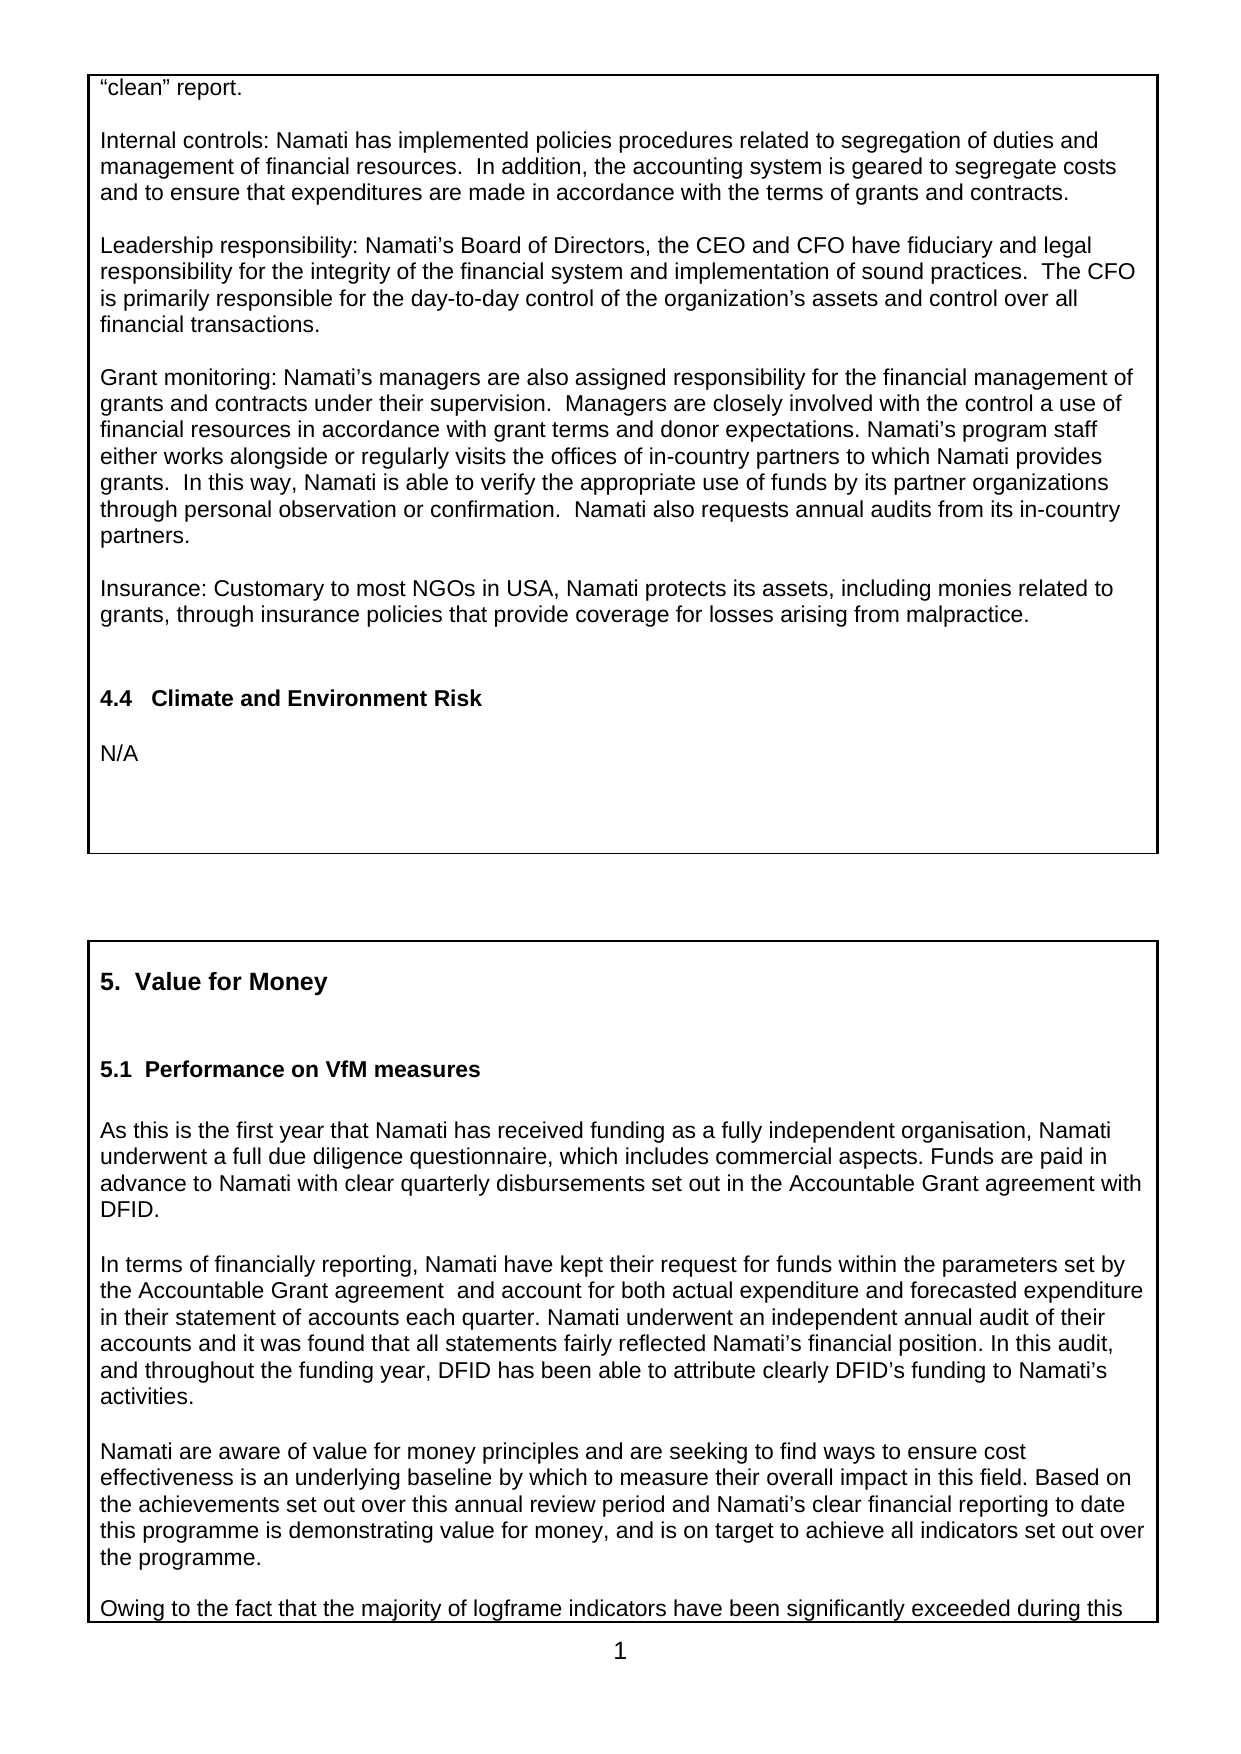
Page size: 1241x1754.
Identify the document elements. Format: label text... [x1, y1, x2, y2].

table_cell “clean” report. Internal controls: Namati has implemented policies procedures related to segregation of duties and management of financial resources. In addition, the accounting system is geared to segregate costs and to ensure that expenditures are made in accordance with the terms of grants and contracts. Leadership responsibility: Namati’s Board of Directors, the CEO and CFO have fiduciary and legal responsibility for the integrity of the financial system and implementation of sound practices. The CFO is primarily responsible for the day-to-day control of the organization’s assets and control over all financial transactions. Grant monitoring: Namati’s managers are also assigned responsibility for the financial management of grants and contracts under their supervision. Managers are closely involved with the control a use of financial resources in accordance with grant terms and donor expectations. Namati’s program staff either works alongside or regularly visits the offices of in-country partners to which Namati provides grants. In this way, Namati is able to verify the appropriate use of funds by its partner organizations through personal observation or confirmation. Namati also requests annual audits from its in-country partners. Insurance: Customary to most NGOs in USA, Namati protects its assets, including monies related to grants, through insurance policies that provide coverage for losses arising from malpractice. 4.4 Climate and Environment Risk N/A [90, 76, 1156, 852]
table_cell 5.1 Performance on VfM measures As this is the first year that Namati has received funding as a fully independent organisation, Namati underwent a full due diligence questionnaire, which includes commercial aspects. Funds are paid in advance to Namati with clear quarterly disbursements set out in the Accountable Grant agreement with DFID. In terms of financially reporting, Namati have kept their request for funds within the parameters set by the Accountable Grant agreement and account for both actual expenditure and forecasted expenditure in their statement of accounts each quarter. Namati underwent an independent annual audit of their accounts and it was found that all statements fairly reflected Namati’s financial position. In this audit, and throughout the funding year, DFID has been able to attribute clearly DFID’s funding to Namati’s activities. Namati are aware of value for money principles and are seeking to find ways to ensure cost effectiveness is an underlying baseline by which to measure their overall impact in this field. Based on the achievements set out over this annual review period and Namati’s clear financial reporting to date this programme is demonstrating value for money, and is on target to achieve all indicators set out over the programme. Owing to the fact that the majority of logframe indicators have been significantly exceeded during this [90, 1002, 1156, 1621]
table_header 5. Value for Money [90, 942, 1156, 1002]
